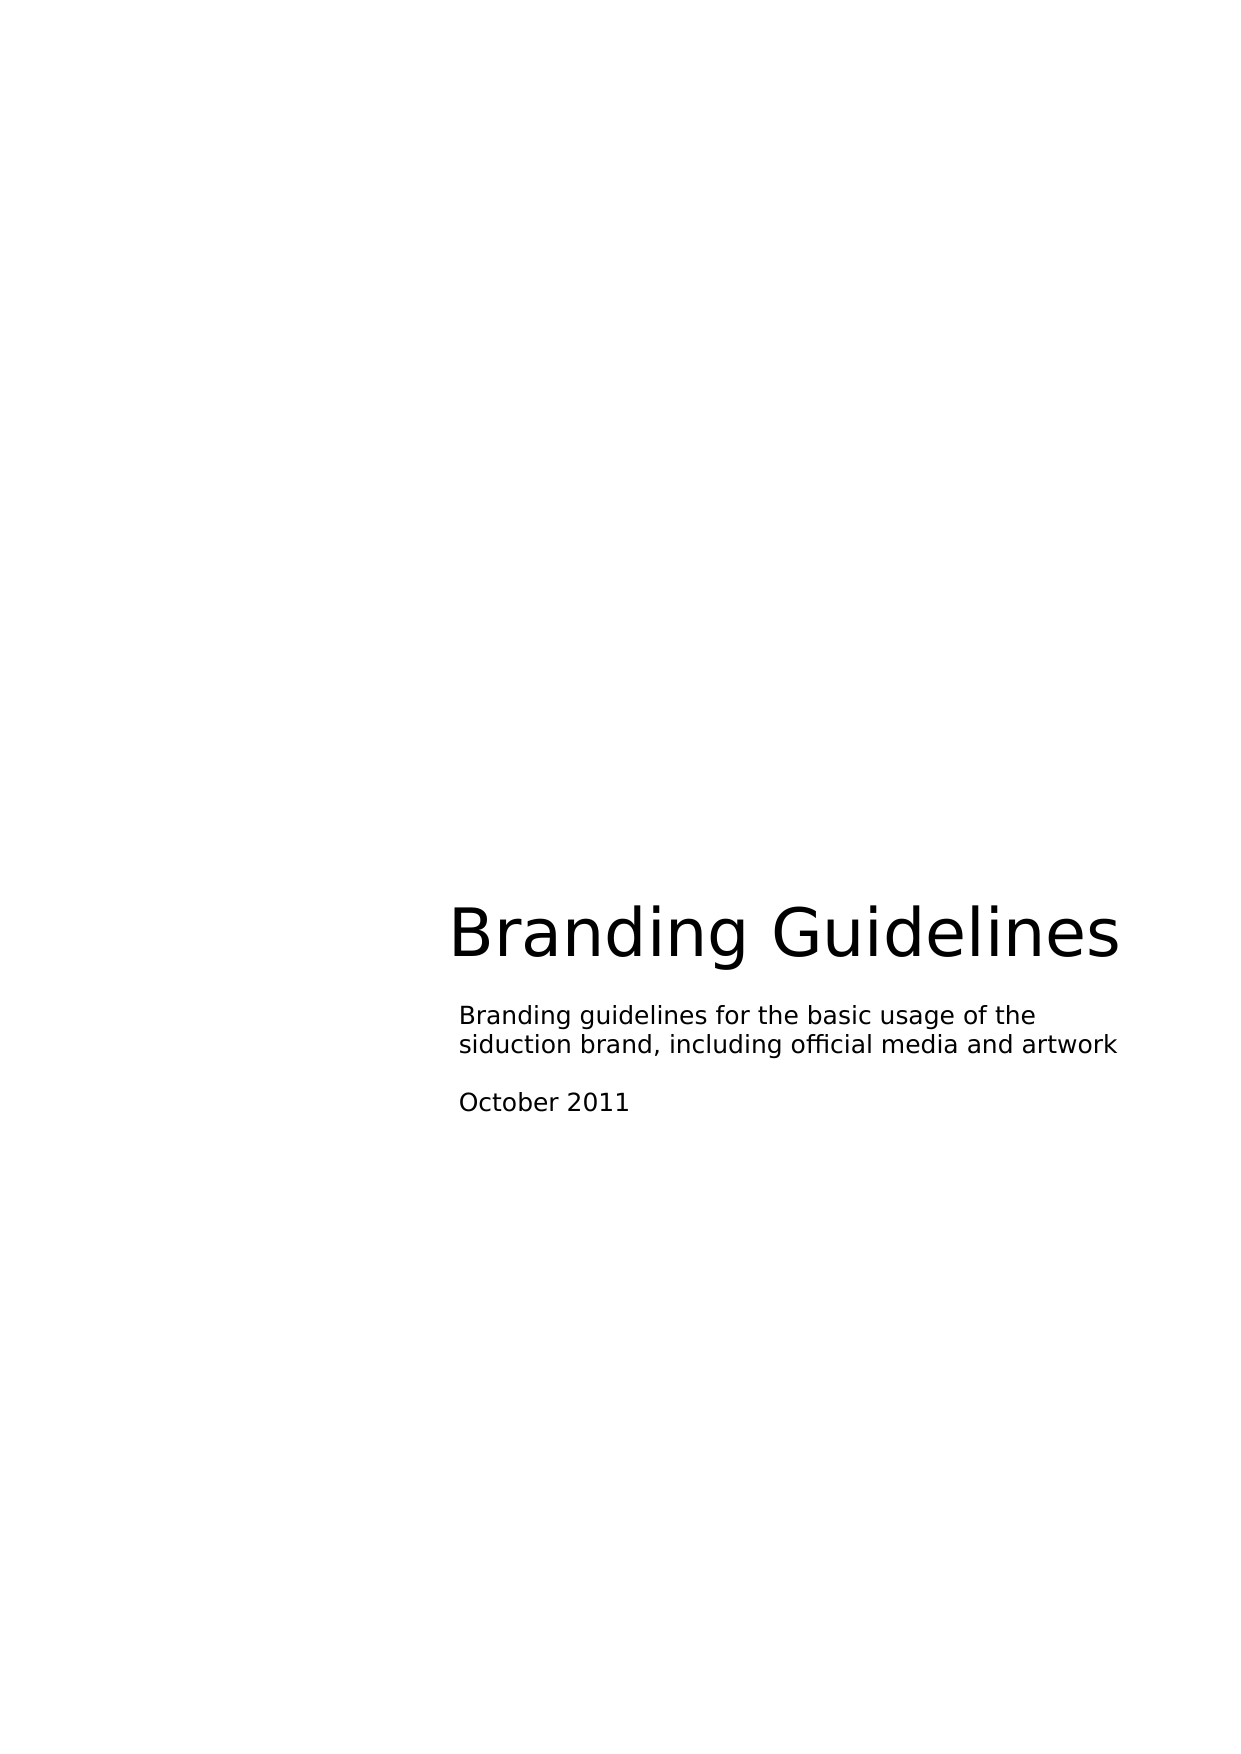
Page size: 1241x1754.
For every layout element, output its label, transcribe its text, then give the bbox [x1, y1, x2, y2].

text Branding Guidelines [118, 894, 1122, 972]
text October 2011 [458, 1088, 1122, 1118]
text Branding guidelines for the basic usage of the siduction brand, including official media and artwork [458, 1001, 1122, 1059]
